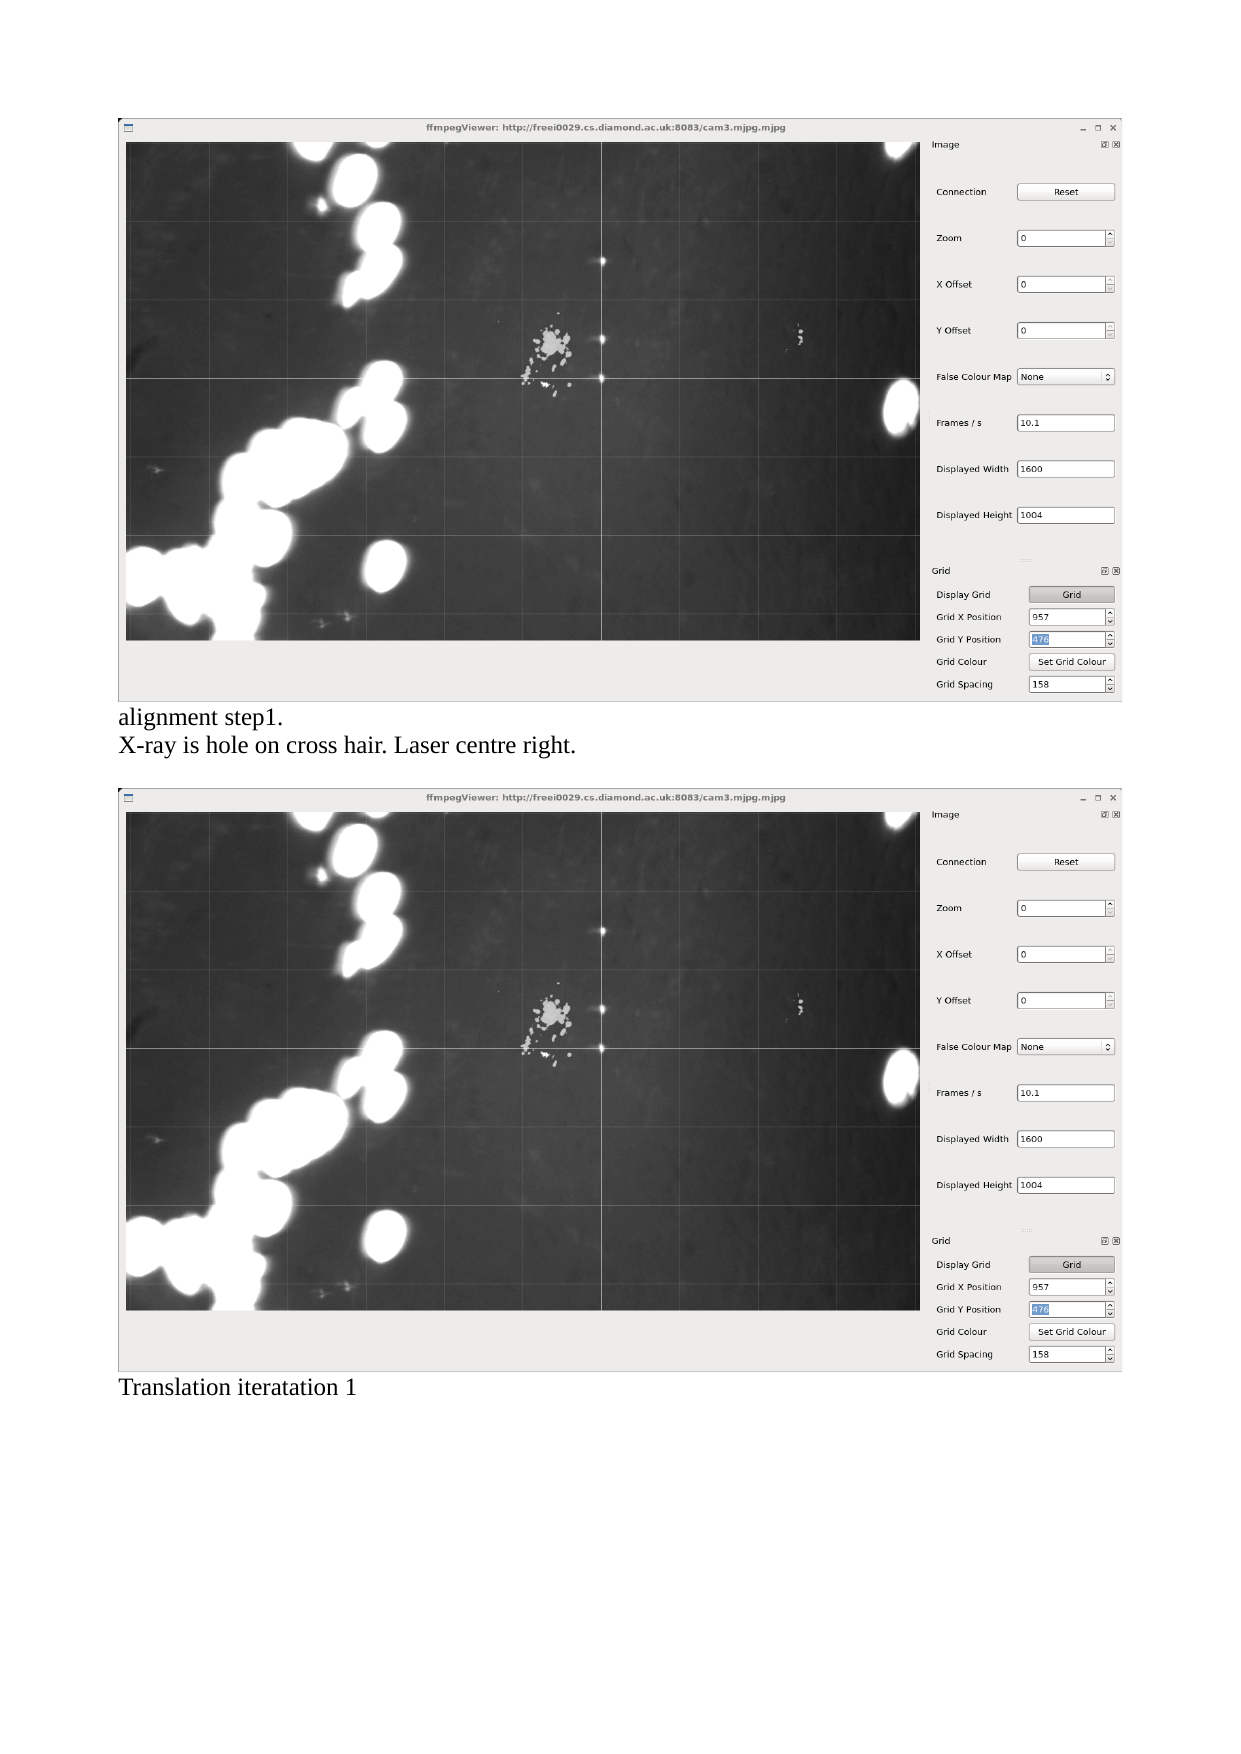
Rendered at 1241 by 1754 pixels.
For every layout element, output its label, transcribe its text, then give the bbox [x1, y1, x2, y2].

text alignment step1. [118, 702, 1122, 731]
text Translation iteratation 1 [118, 1372, 1122, 1401]
picture [118, 788, 1123, 1372]
text X-ray is hole on cross hair. Laser centre right. [118, 731, 1122, 759]
picture [118, 118, 1123, 702]
